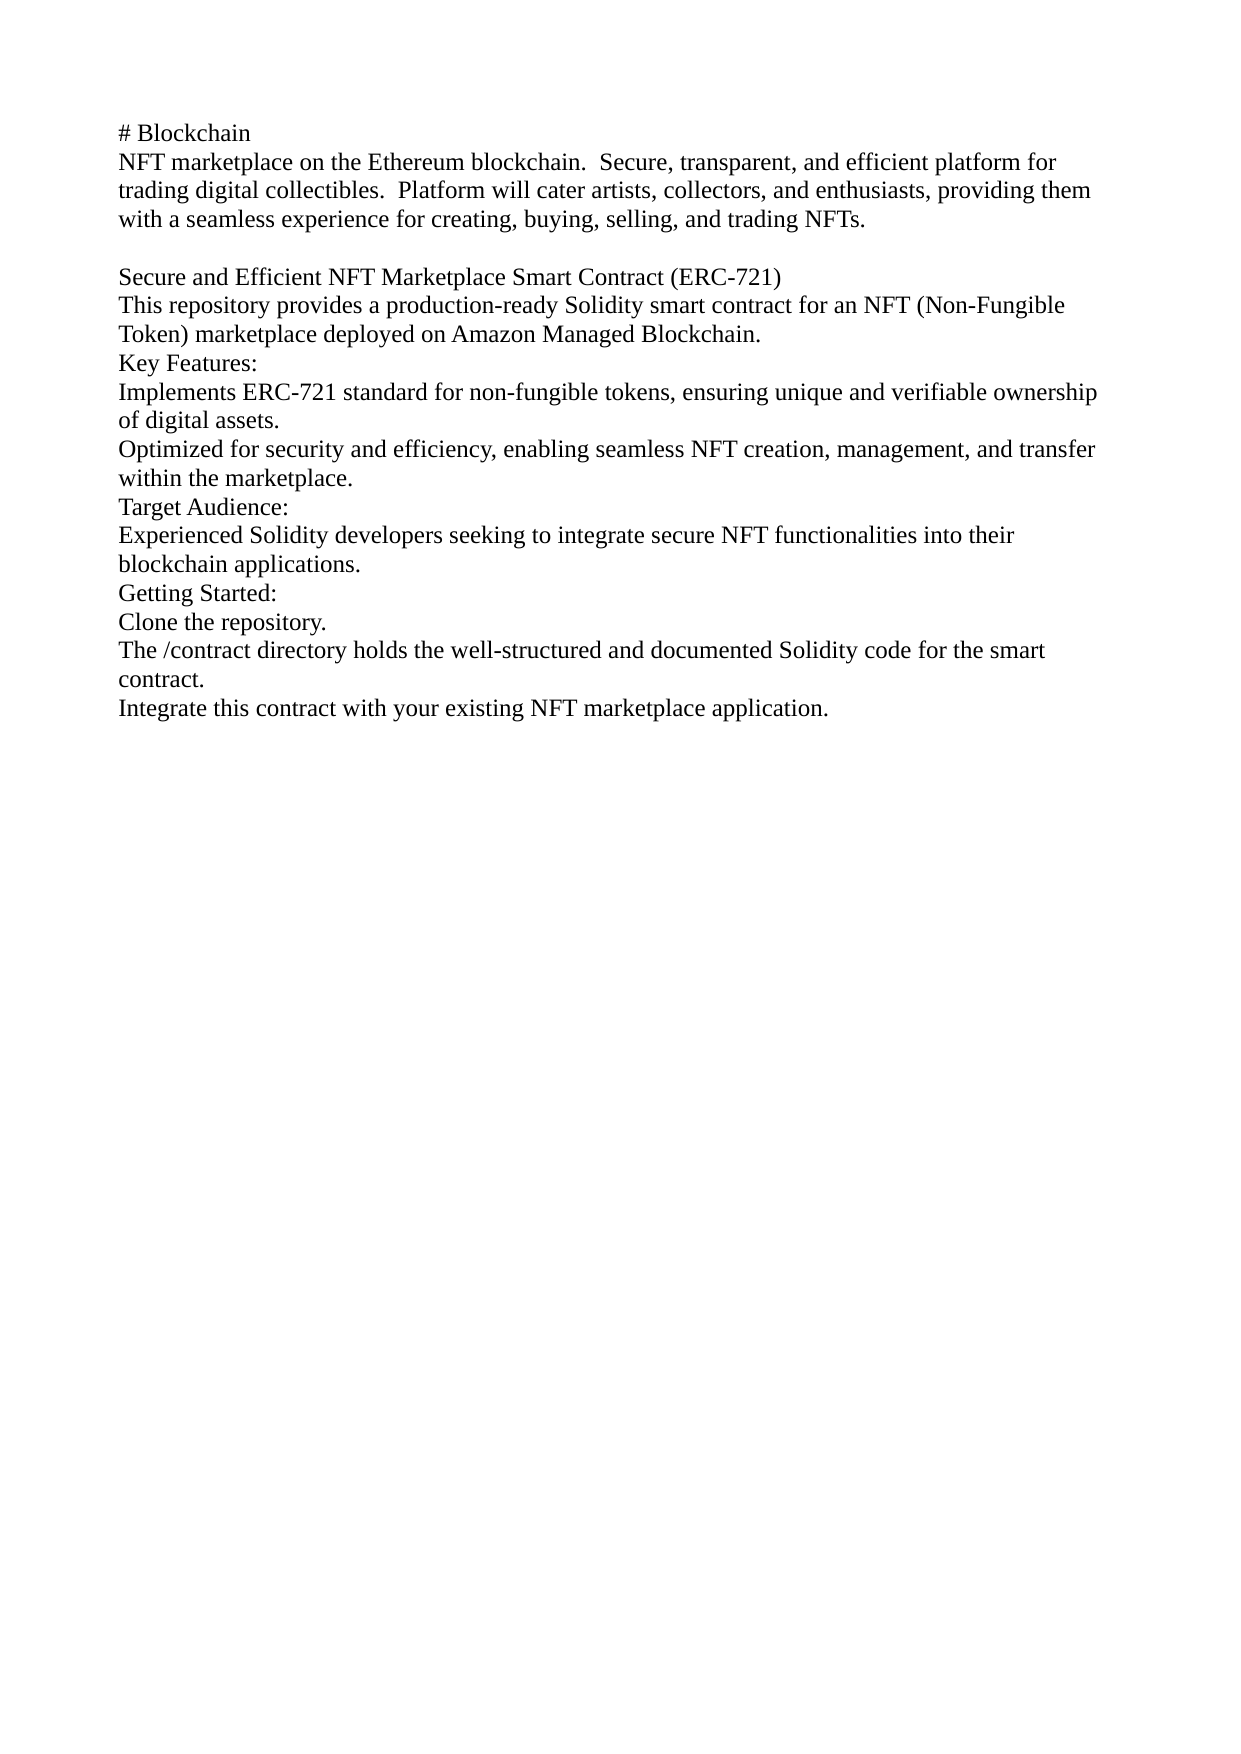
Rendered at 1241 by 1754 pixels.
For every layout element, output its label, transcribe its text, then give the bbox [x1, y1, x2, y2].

text Clone the repository. [118, 607, 1122, 636]
text Secure and Efficient NFT Marketplace Smart Contract (ERC-721) [118, 262, 1122, 291]
text Key Features: [118, 348, 1122, 377]
text Experienced Solidity developers seeking to integrate secure NFT functionalities into their blockchain applications. [118, 521, 1122, 578]
text This repository provides a production-ready Solidity smart contract for an NFT (Non-Fungible Token) marketplace deployed on Amazon Managed Blockchain. [118, 291, 1122, 348]
text Implements ERC-721 standard for non-fungible tokens, ensuring unique and verifiable ownership of digital assets. [118, 377, 1122, 434]
text # Blockchain [118, 118, 1122, 147]
text Getting Started: [118, 578, 1122, 607]
text Integrate this contract with your existing NFT marketplace application. [118, 693, 1122, 722]
text The /contract directory holds the well-structured and documented Solidity code for the smart contract. [118, 636, 1122, 693]
text NFT marketplace on the Ethereum blockchain. Secure, transparent, and efficient platform for trading digital collectibles. Platform will cater artists, collectors, and enthusiasts, providing them with a seamless experience for creating, buying, selling, and trading NFTs. [118, 147, 1122, 233]
text Optimized for security and efficiency, enabling seamless NFT creation, management, and transfer within the marketplace. [118, 434, 1122, 492]
text Target Audience: [118, 492, 1122, 521]
